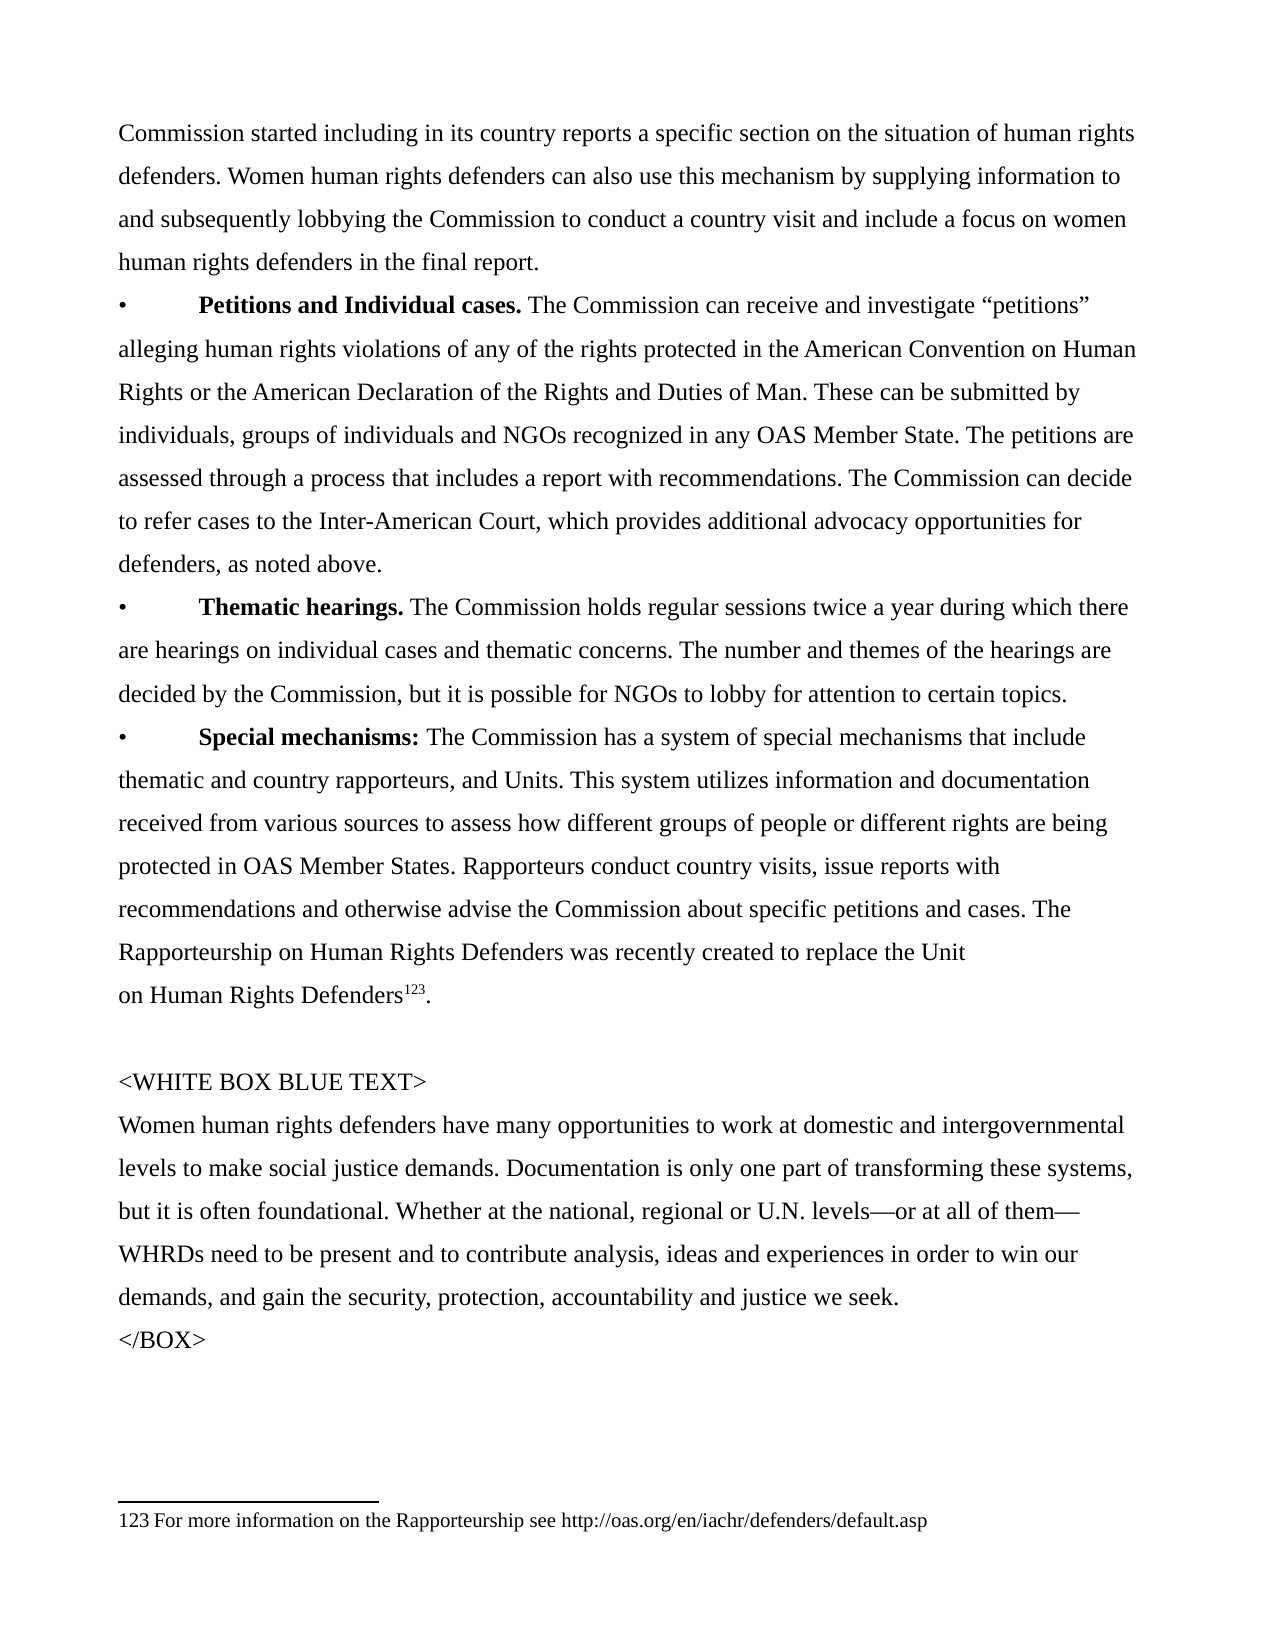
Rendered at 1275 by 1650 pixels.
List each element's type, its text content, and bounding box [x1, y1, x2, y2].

text • Special mechanisms: The Commission has a system of special mechanisms that include thematic and country rapporteurs, and Units. This system utilizes information and documentation received from various sources to assess how different groups of people or different rights are being protected in OAS Member States. Rapporteurs conduct country visits, issue reports with recommendations and otherwise advise the Commission about specific petitions and cases. The Rapporteurship on Human Rights Defenders was recently created to replace the Unit [118, 722, 1157, 966]
text For more information on the Rapporteurship see http://oas.org/en/iachr/defenders/default.asp [118, 1508, 1157, 1532]
text • Petitions and Individual cases. The Commission can receive and investigate “petitions” alleging human rights violations of any of the rights protected in the American Convention on Human Rights or the American Declaration of the Rights and Duties of Man. These can be submitted by individuals, groups of individuals and NGOs recognized in any OAS Member State. The petitions are assessed through a process that includes a report with recommendations. The Commission can decide to refer cases to the Inter-American Court, which provides additional advocacy opportunities for defenders, as noted above. [118, 291, 1157, 578]
text Women human rights defenders have many opportunities to work at domestic and intergovernmental [118, 1110, 1157, 1139]
text <WHITE BOX BLUE TEXT> [118, 1067, 1157, 1096]
text defenders. Women human rights defenders can also use this mechanism by supplying information to and subsequently lobbying the Commission to conduct a country visit and include a focus on women human rights defenders in the final report. [118, 161, 1157, 276]
text but it is often foundational. Whether at the national, regional or U.N. levels—or at all of them—WHRDs need to be present and to contribute analysis, ideas and experiences in order to win our demands, and gain the security, protection, accountability and justice we seek. [118, 1196, 1157, 1311]
text levels to make social justice demands. Documentation is only one part of transforming these systems, [118, 1153, 1157, 1182]
text • Thematic hearings. The Commission holds regular sessions twice a year during which there are hearings on individual cases and thematic concerns. The number and themes of the hearings are decided by the Commission, but it is possible for NGOs to lobby for attention to certain topics. [118, 592, 1157, 707]
text Commission started including in its country reports a specific section on the situation of human rights [118, 118, 1157, 147]
text on Human Rights Defenders. [118, 981, 1157, 1009]
text </BOX> [118, 1326, 1157, 1354]
